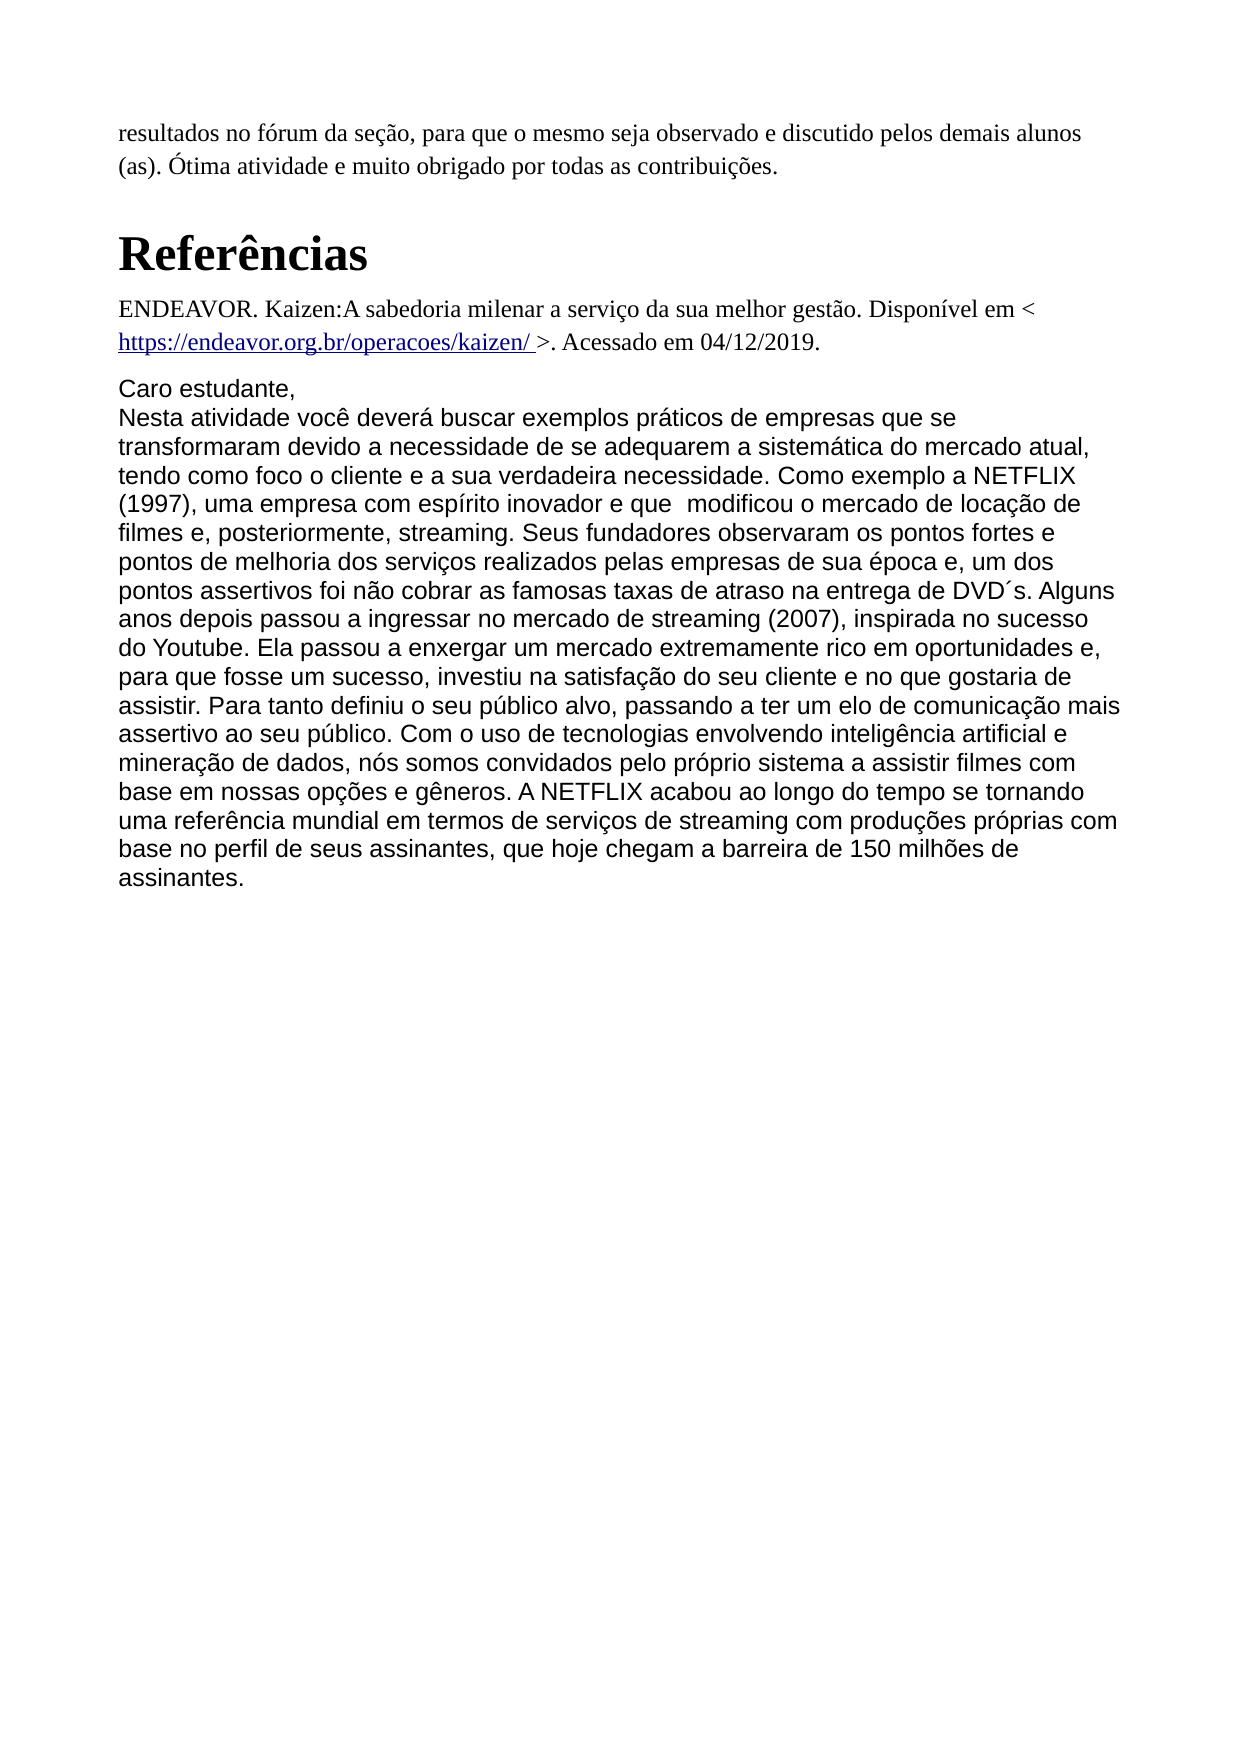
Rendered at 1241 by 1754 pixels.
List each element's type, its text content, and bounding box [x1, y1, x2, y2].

text ENDEAVOR. Kaizen:A sabedoria milenar a serviço da sua melhor gestão. Disponível em < https://endeavor.org.br/operacoes/kaizen/ >. Acessado em 04/12/2019. [118, 294, 1122, 356]
subtitle Referências [118, 224, 1122, 281]
text Caro estudante, Nesta atividade você deverá buscar exemplos práticos de empresas que se transformaram devido a necessidade de se adequarem a sistemática do mercado atual, tendo como foco o cliente e a sua verdadeira necessidade. Como exemplo a NETFLIX (1997), uma empresa com espírito inovador e que modificou o mercado de locação de filmes e, posteriormente, streaming. Seus fundadores observaram os pontos fortes e pontos de melhoria dos serviços realizados pelas empresas de sua época e, um dos pontos assertivos foi não cobrar as famosas taxas de atraso na entrega de DVD´s. Alguns anos depois passou a ingressar no mercado de streaming (2007), inspirada no sucesso do Youtube. Ela passou a enxergar um mercado extremamente rico em oportunidades e, para que fosse um sucesso, investiu na satisfação do seu cliente e no que gostaria de assistir. Para tanto definiu o seu público alvo, passando a ter um elo de comunicação mais assertivo ao seu público. Com o uso de tecnologias envolvendo inteligência artificial e mineração de dados, nós somos convidados pelo próprio sistema a assistir filmes com base em nossas opções e gêneros. A NETFLIX acabou ao longo do tempo se tornando uma referência mundial em termos de serviços de streaming com produções próprias com base no perfil de seus assinantes, que hoje chegam a barreira de 150 milhões de assinantes. [118, 374, 1122, 892]
text resultados no fórum da seção, para que o mesmo seja observado e discutido pelos demais alunos (as). Ótima atividade e muito obrigado por todas as contribuições. [118, 118, 1122, 180]
